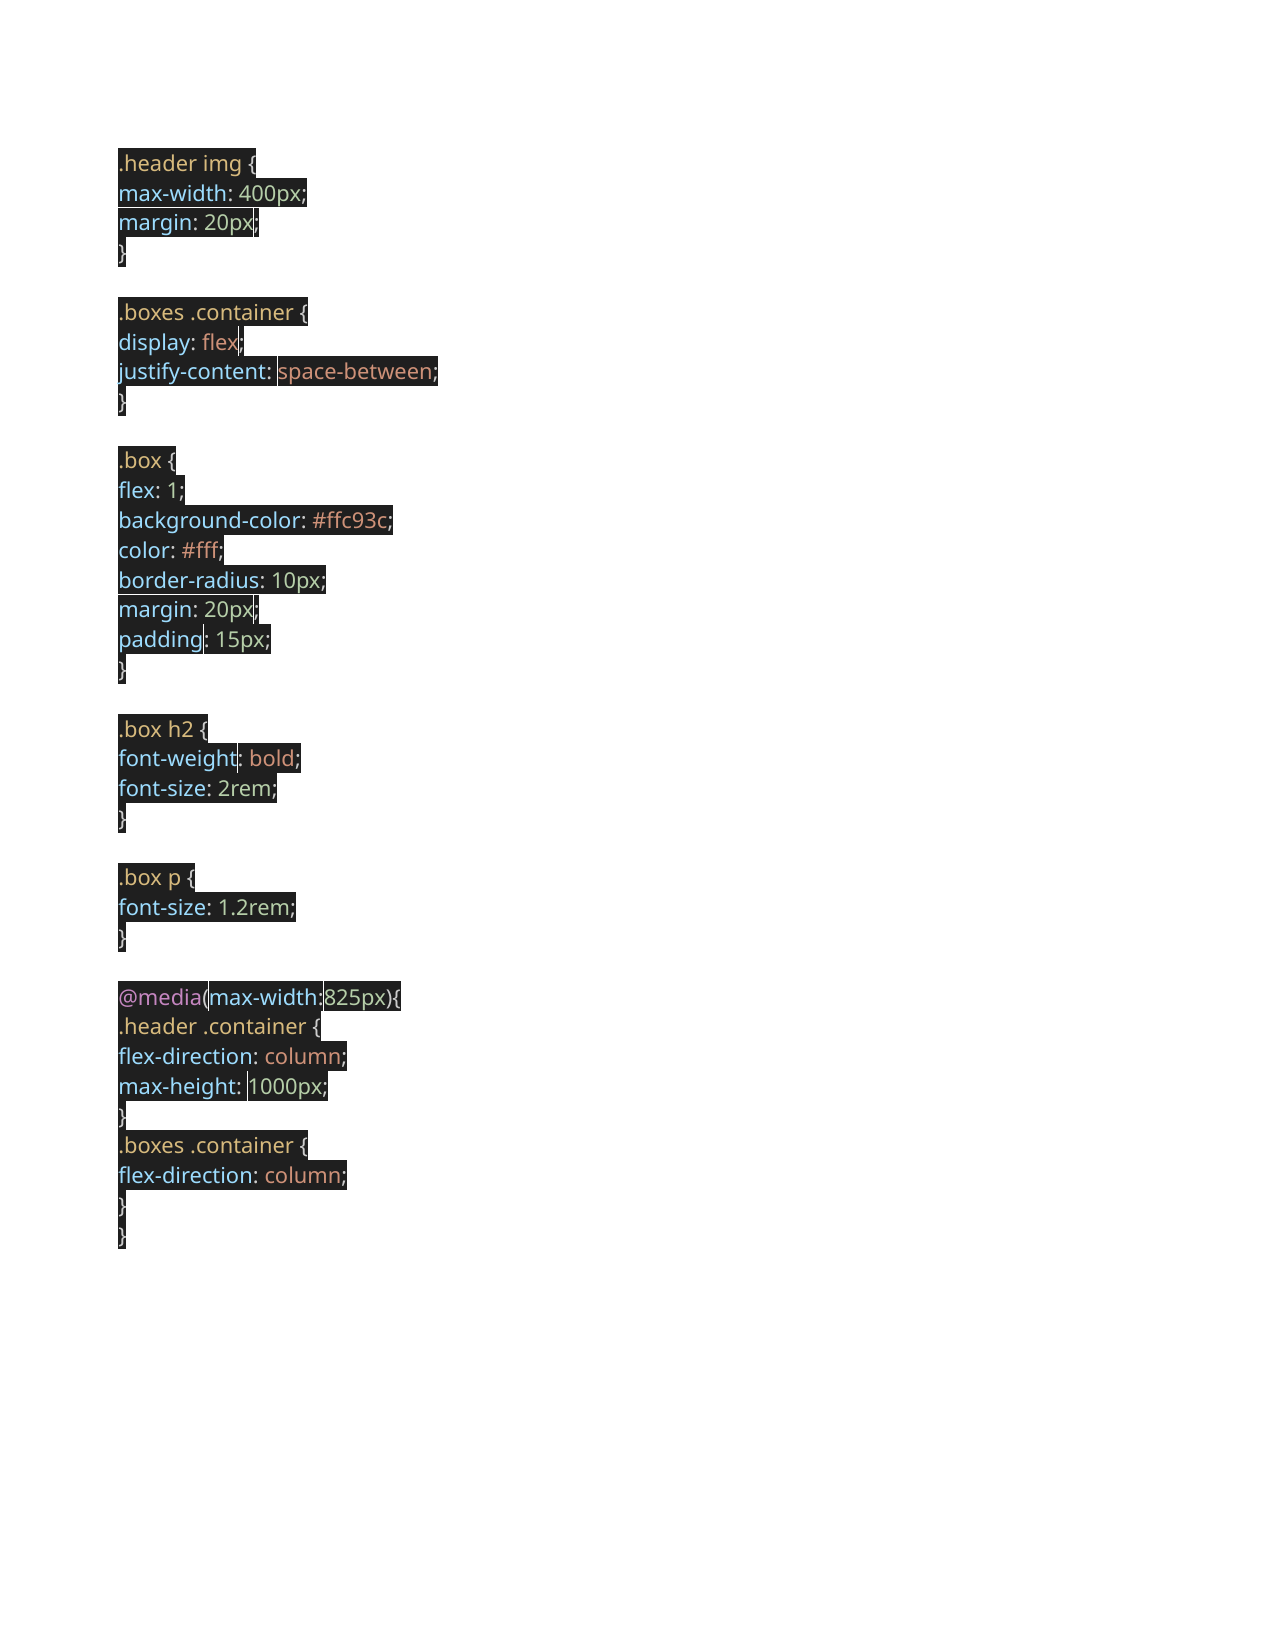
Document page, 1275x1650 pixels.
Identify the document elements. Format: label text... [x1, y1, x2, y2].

text .boxes .container { [118, 297, 1157, 326]
text max-height: 1000px; [118, 1071, 1157, 1101]
text margin: 20px; [118, 207, 1157, 237]
text margin: 20px; [118, 594, 1157, 624]
text .box { [118, 446, 1157, 475]
text justify-content: space-between; [118, 356, 1157, 386]
text .box p { [118, 862, 1157, 892]
text color: #fff; [118, 535, 1157, 565]
text .box h2 { [118, 713, 1157, 743]
text } [118, 237, 1157, 267]
text } [118, 654, 1157, 684]
text font-size: 2rem; [118, 773, 1157, 803]
text .header .container { [118, 1011, 1157, 1041]
text } [118, 803, 1157, 833]
text flex-direction: column; [118, 1160, 1157, 1190]
text display: flex; [118, 326, 1157, 356]
text } [118, 386, 1157, 416]
text flex-direction: column; [118, 1041, 1157, 1071]
text max-width: 400px; [118, 178, 1157, 207]
text background-color: #ffc93c; [118, 505, 1157, 535]
text border-radius: 10px; [118, 565, 1157, 594]
text padding: 15px; [118, 624, 1157, 654]
text } [118, 922, 1157, 952]
text } [118, 1220, 1157, 1249]
text font-weight: bold; [118, 743, 1157, 773]
text font-size: 1.2rem; [118, 892, 1157, 922]
text .boxes .container { [118, 1130, 1157, 1160]
text .header img { [118, 148, 1157, 178]
text } [118, 1101, 1157, 1130]
text } [118, 1190, 1157, 1220]
text flex: 1; [118, 475, 1157, 505]
text @media(max-width:825px){ [118, 981, 1157, 1011]
